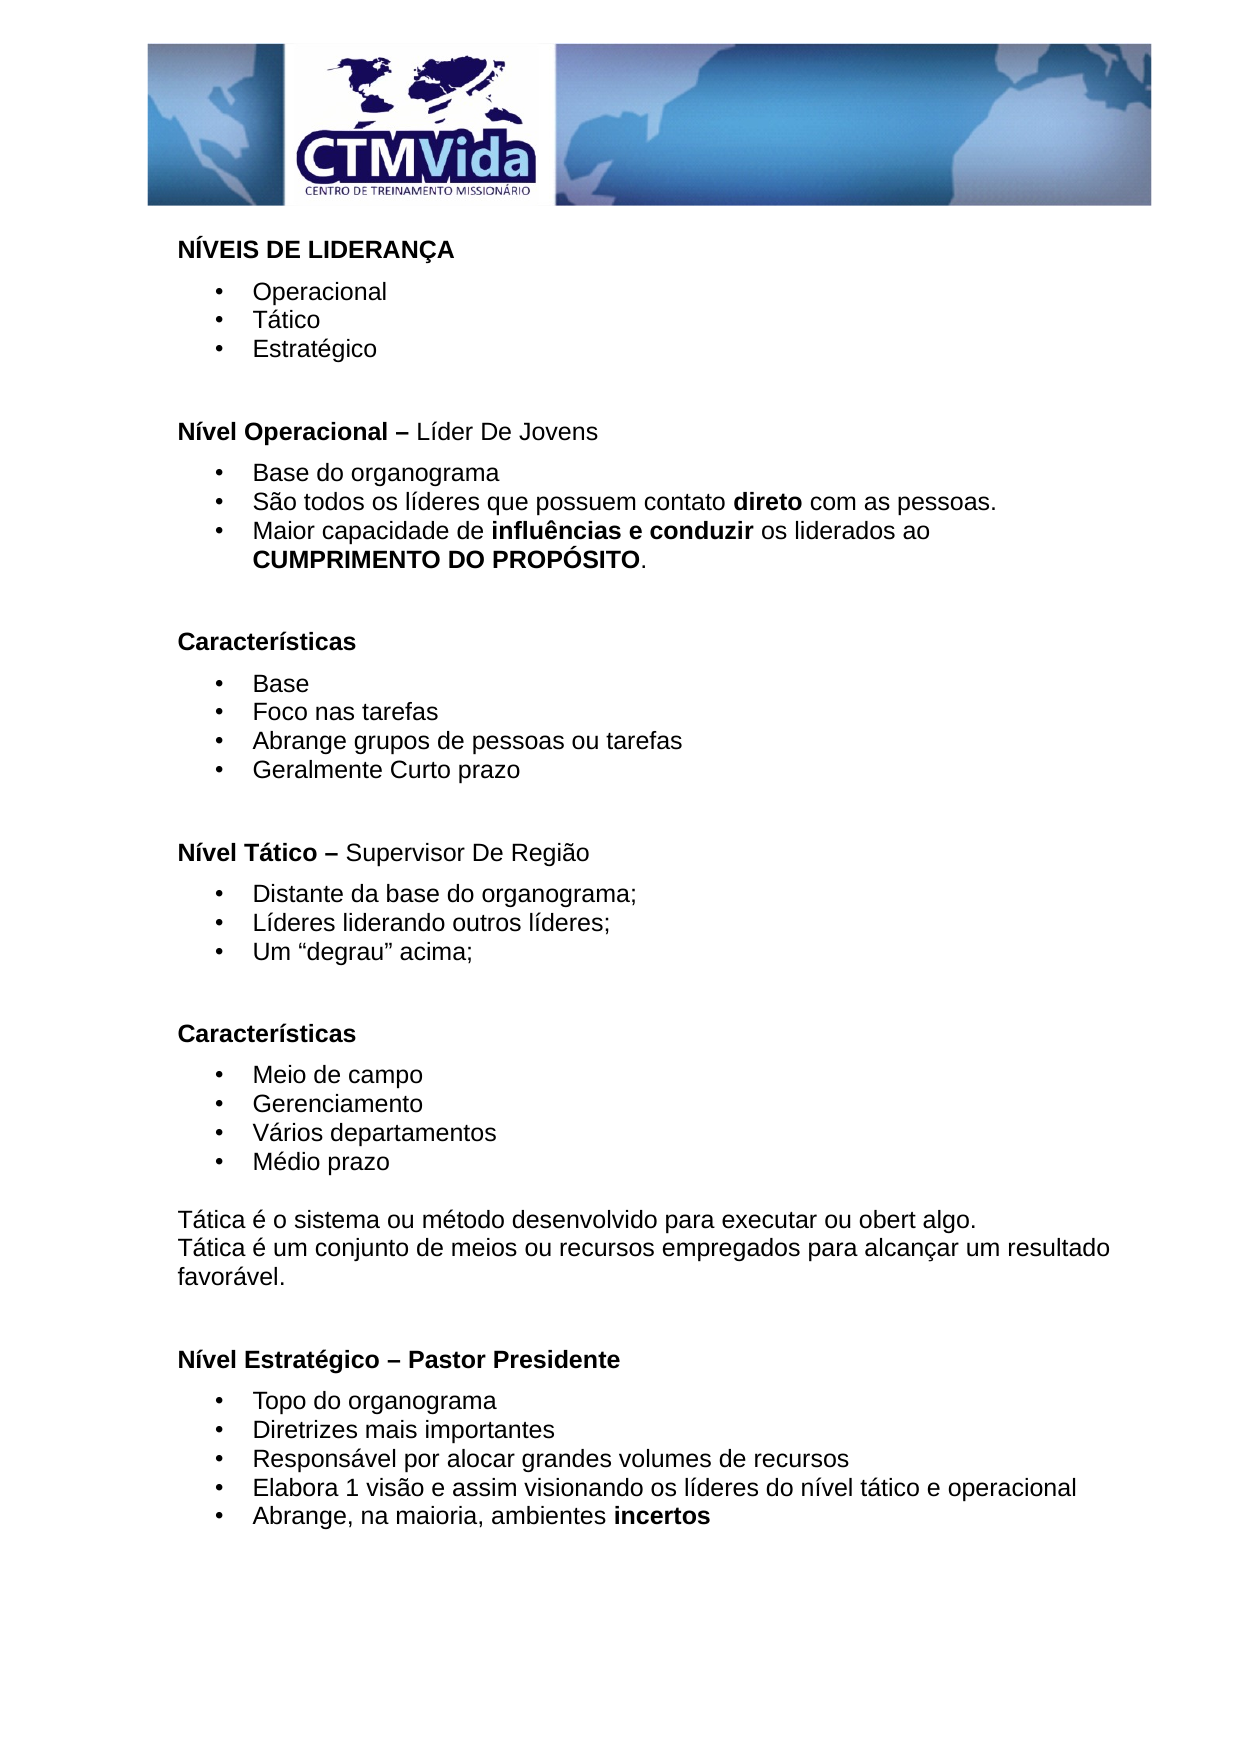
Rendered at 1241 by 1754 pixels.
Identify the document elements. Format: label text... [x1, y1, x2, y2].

list Estratégico [215, 334, 1122, 363]
list Gerenciamento [215, 1089, 1122, 1118]
list Distante da base do organograma; [215, 879, 1122, 908]
list Meio de campo [215, 1061, 1122, 1089]
list São todos os líderes que possuem contato direto com as pessoas. [215, 487, 1122, 516]
text Tática é o sistema ou método desenvolvido para executar ou obert algo. [177, 1205, 1122, 1233]
subtitle Características [177, 627, 1122, 656]
list Um “degrau” acima; [215, 937, 1122, 966]
list Operacional [215, 277, 1122, 306]
list Líderes liderando outros líderes; [215, 908, 1122, 937]
subtitle Níveis de liderança [177, 235, 1122, 264]
picture [147, 43, 1152, 206]
text Tática é um conjunto de meios ou recursos empregados para alcançar um resultado favorável. [177, 1233, 1122, 1291]
list Vários departamentos [215, 1118, 1122, 1147]
subtitle Características [177, 1019, 1122, 1048]
subtitle Nível tático – Supervisor de região [177, 838, 1122, 866]
list Base do organograma [215, 458, 1122, 487]
list Topo do organograma [215, 1386, 1122, 1415]
list Base [215, 668, 1122, 697]
list Responsável por alocar grandes volumes de recursos [215, 1444, 1122, 1472]
list Tático [215, 306, 1122, 334]
list Abrange grupos de pessoas ou tarefas [215, 726, 1122, 755]
list Maior capacidade de influências e conduzir os liderados ao CUMPRIMENTO DO PROPÓSITO. [215, 516, 1122, 573]
subtitle Nível estratégico – Pastor presidente [177, 1345, 1122, 1373]
list Diretrizes mais importantes [215, 1415, 1122, 1444]
list Elabora 1 visão e assim visionando os líderes do nível tático e operacional [215, 1472, 1122, 1501]
list Abrange, na maioria, ambientes incertos [215, 1501, 1122, 1530]
list Foco nas tarefas [215, 697, 1122, 726]
list Geralmente Curto prazo [215, 755, 1122, 784]
list Médio prazo [215, 1147, 1122, 1176]
subtitle Nível operacional – Líder de Jovens [177, 417, 1122, 446]
